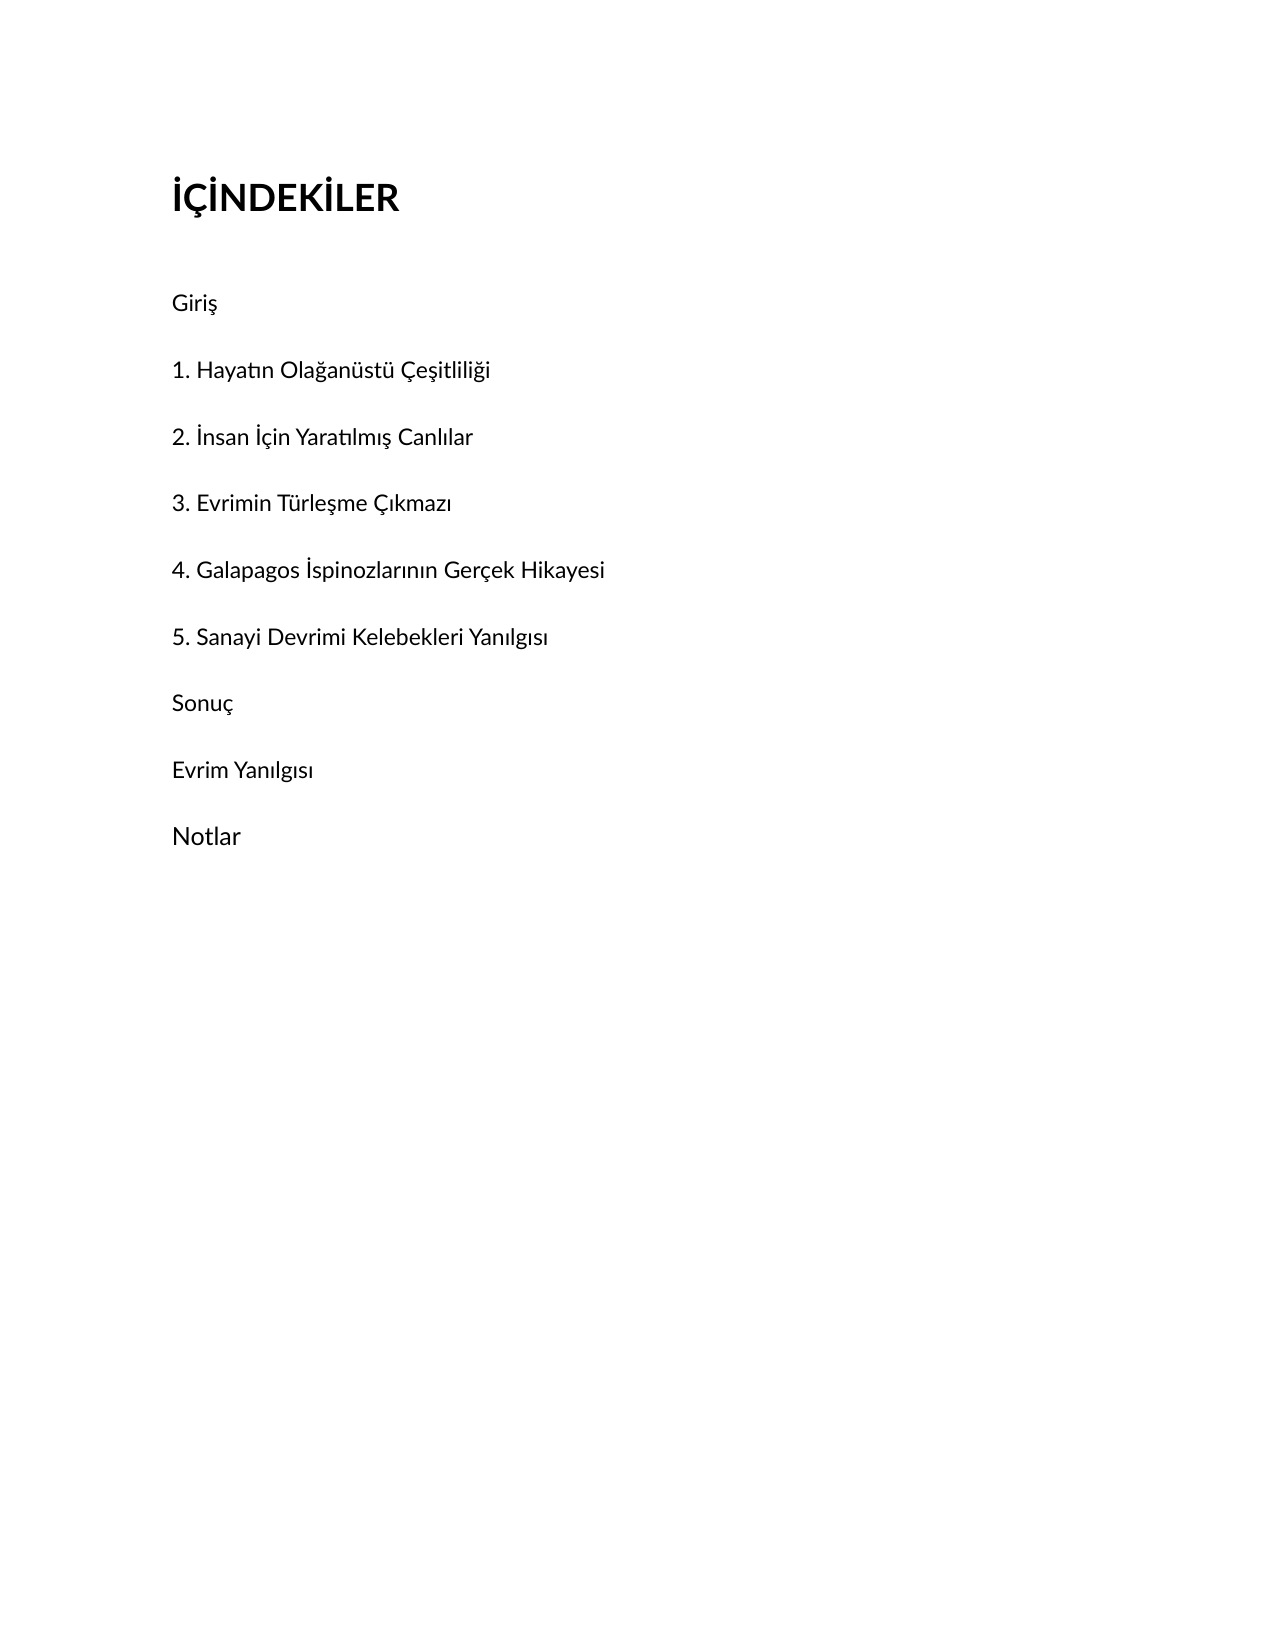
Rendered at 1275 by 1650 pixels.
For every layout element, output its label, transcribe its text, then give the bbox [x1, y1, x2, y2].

text 3. Evrimin Türleşme Çıkmazı [112, 485, 1145, 518]
text Giriş [112, 285, 1145, 318]
text Evrim Yanılgısı [112, 752, 1145, 785]
text 1. Hayatın Olağanüstü Çeşitliliği [112, 352, 1145, 385]
text Sonuç [112, 685, 1145, 718]
text İÇİNDEKİLER [112, 183, 1145, 218]
text Notlar [112, 818, 1145, 852]
text 4. Galapagos İspinozlarının Gerçek Hikayesi [112, 552, 1145, 585]
text 5. Sanayi Devrimi Kelebekleri Yanılgısı [112, 618, 1145, 652]
text 2. İnsan İçin Yaratılmış Canlılar [112, 418, 1145, 452]
